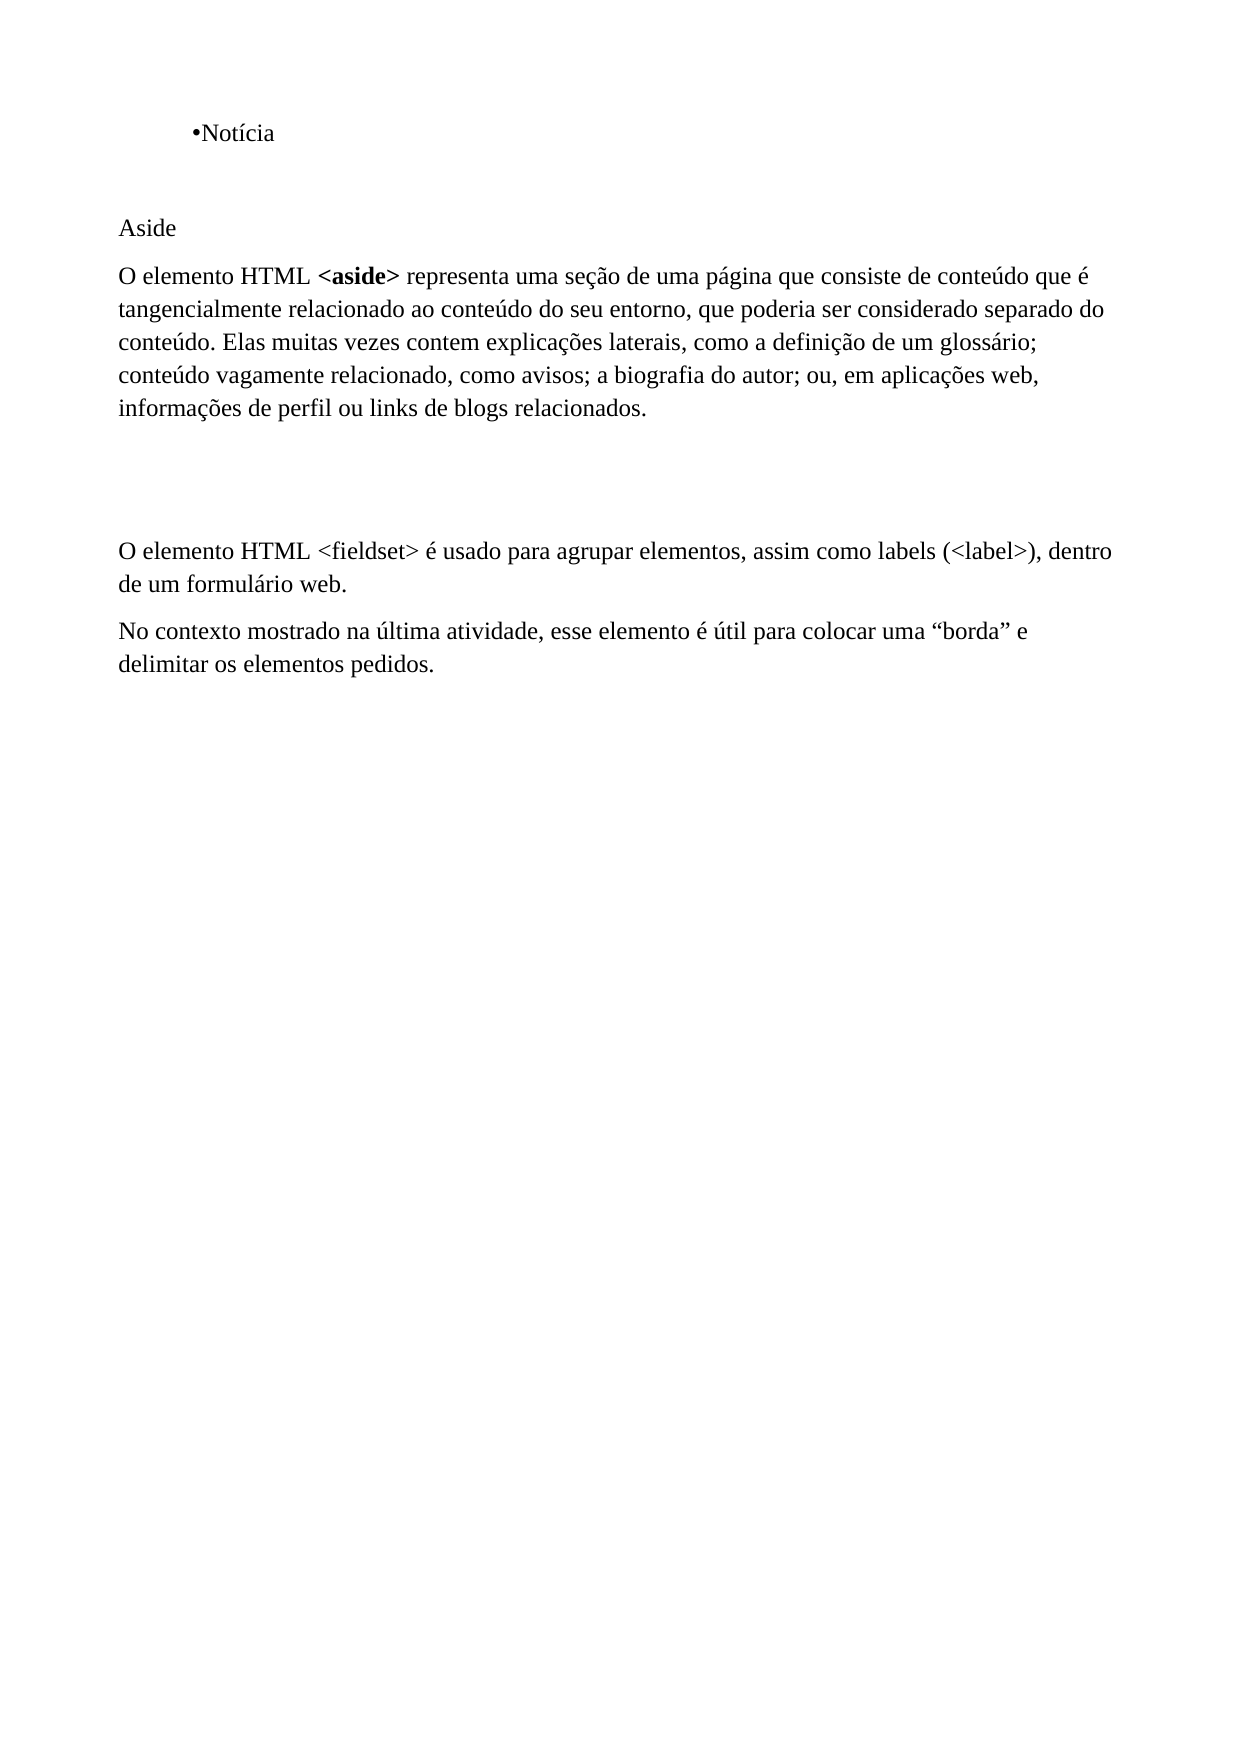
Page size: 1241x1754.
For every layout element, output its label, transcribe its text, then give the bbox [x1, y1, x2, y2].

text No contexto mostrado na última atividade, esse elemento é útil para colocar uma “borda” e delimitar os elementos pedidos. [118, 616, 1122, 678]
text O elemento HTML <fieldset> é usado para agrupar elementos, assim como labels (<label>), dentro de um formulário web. [118, 536, 1122, 598]
text O elemento HTML <aside> representa uma seção de uma página que consiste de conteúdo que é tangencialmente relacionado ao conteúdo do seu entorno, que poderia ser considerado separado do conteúdo. Elas muitas vezes contem explicações laterais, como a definição de um glossário; conteúdo vagamente relacionado, como avisos; a biografia do autor; ou, em aplicações web, informações de perfil ou links de blogs relacionados. [118, 261, 1122, 422]
text Aside [118, 213, 1122, 242]
list Notícia [118, 118, 1122, 147]
